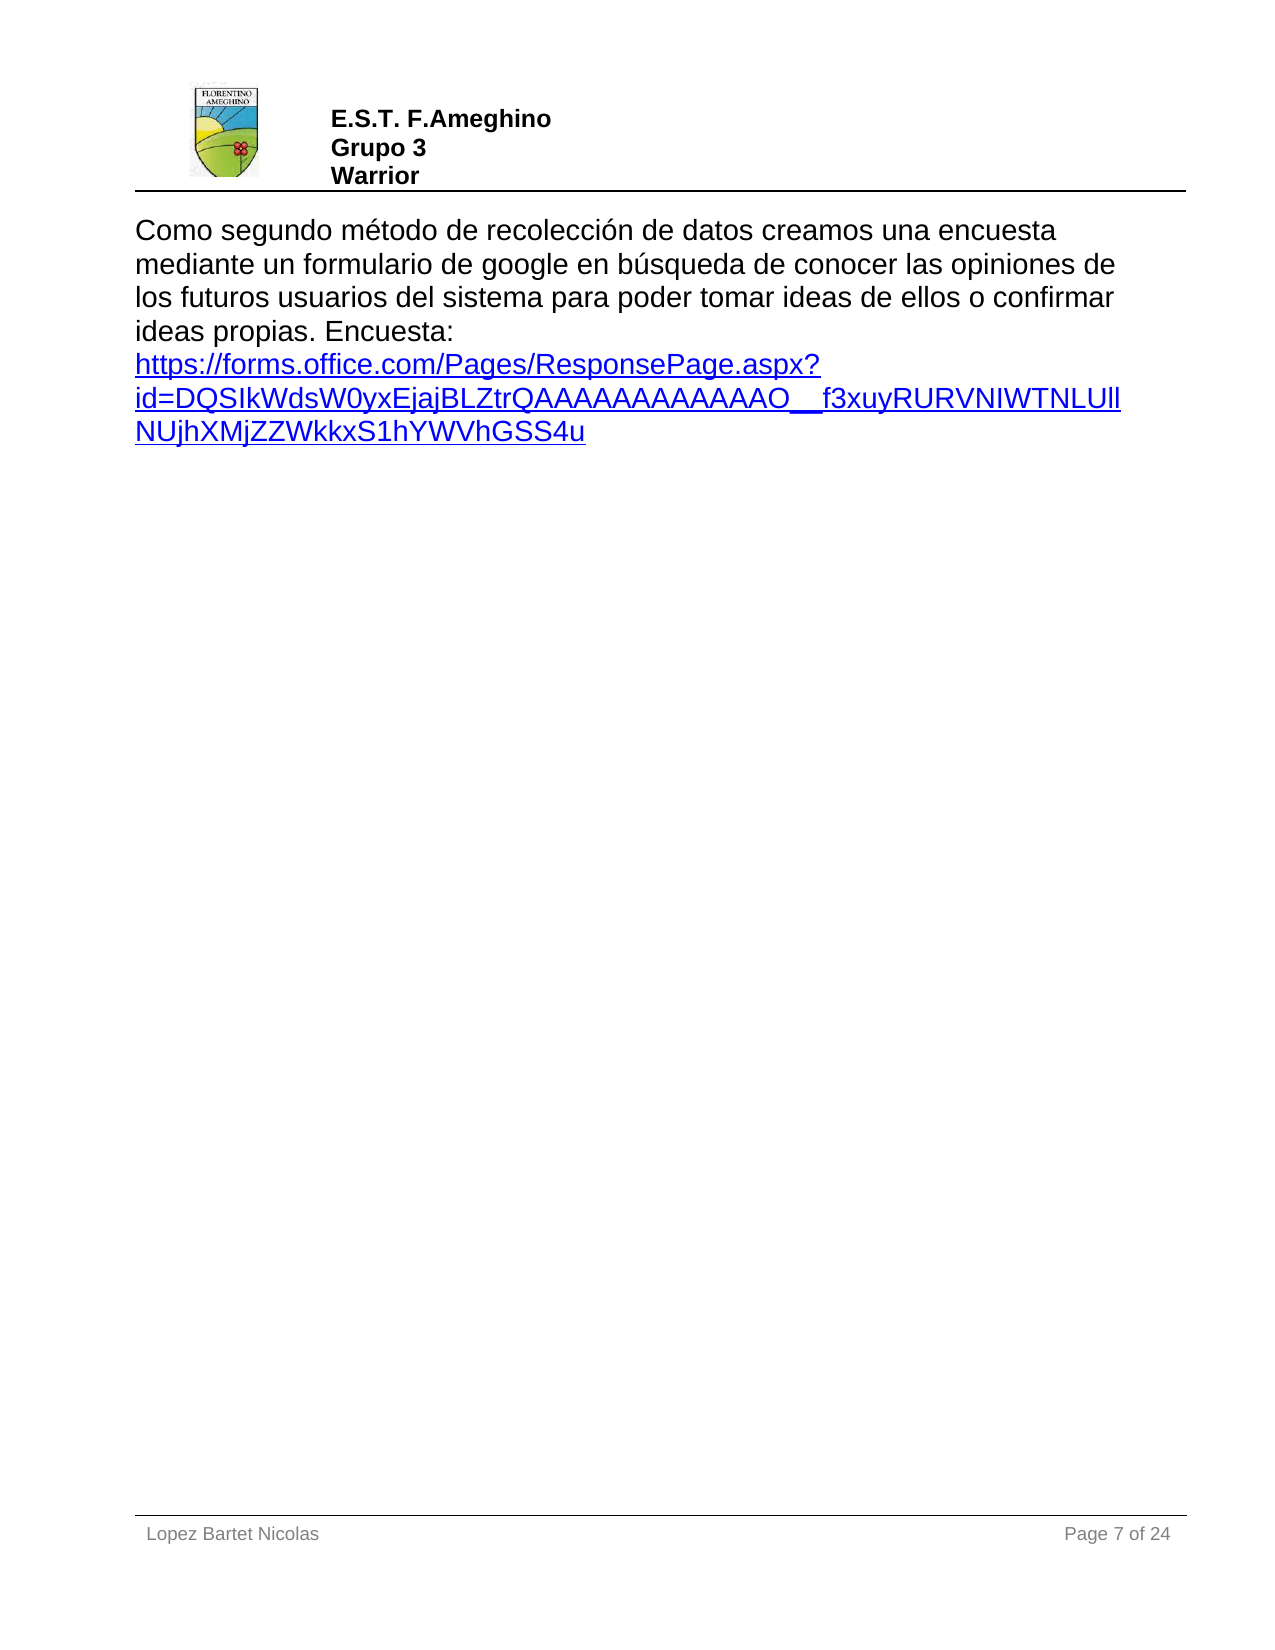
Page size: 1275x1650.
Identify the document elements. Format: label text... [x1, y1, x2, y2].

text Como segundo método de recolección de datos creamos una encuesta mediante un formulario de google en búsqueda de conocer las opiniones de los futuros usuarios del sistema para poder tomar ideas de ellos o confirmar ideas propias. Encuesta: https://forms.office.com/Pages/ResponsePage.aspx?id=DQSIkWdsW0yxEjajBLZtrQAAAAAAAAAAAAO__f3xuyRURVNIWTNLUllNUjhXMjZZWkkxS1hYWVhGSS4u [135, 213, 1140, 448]
